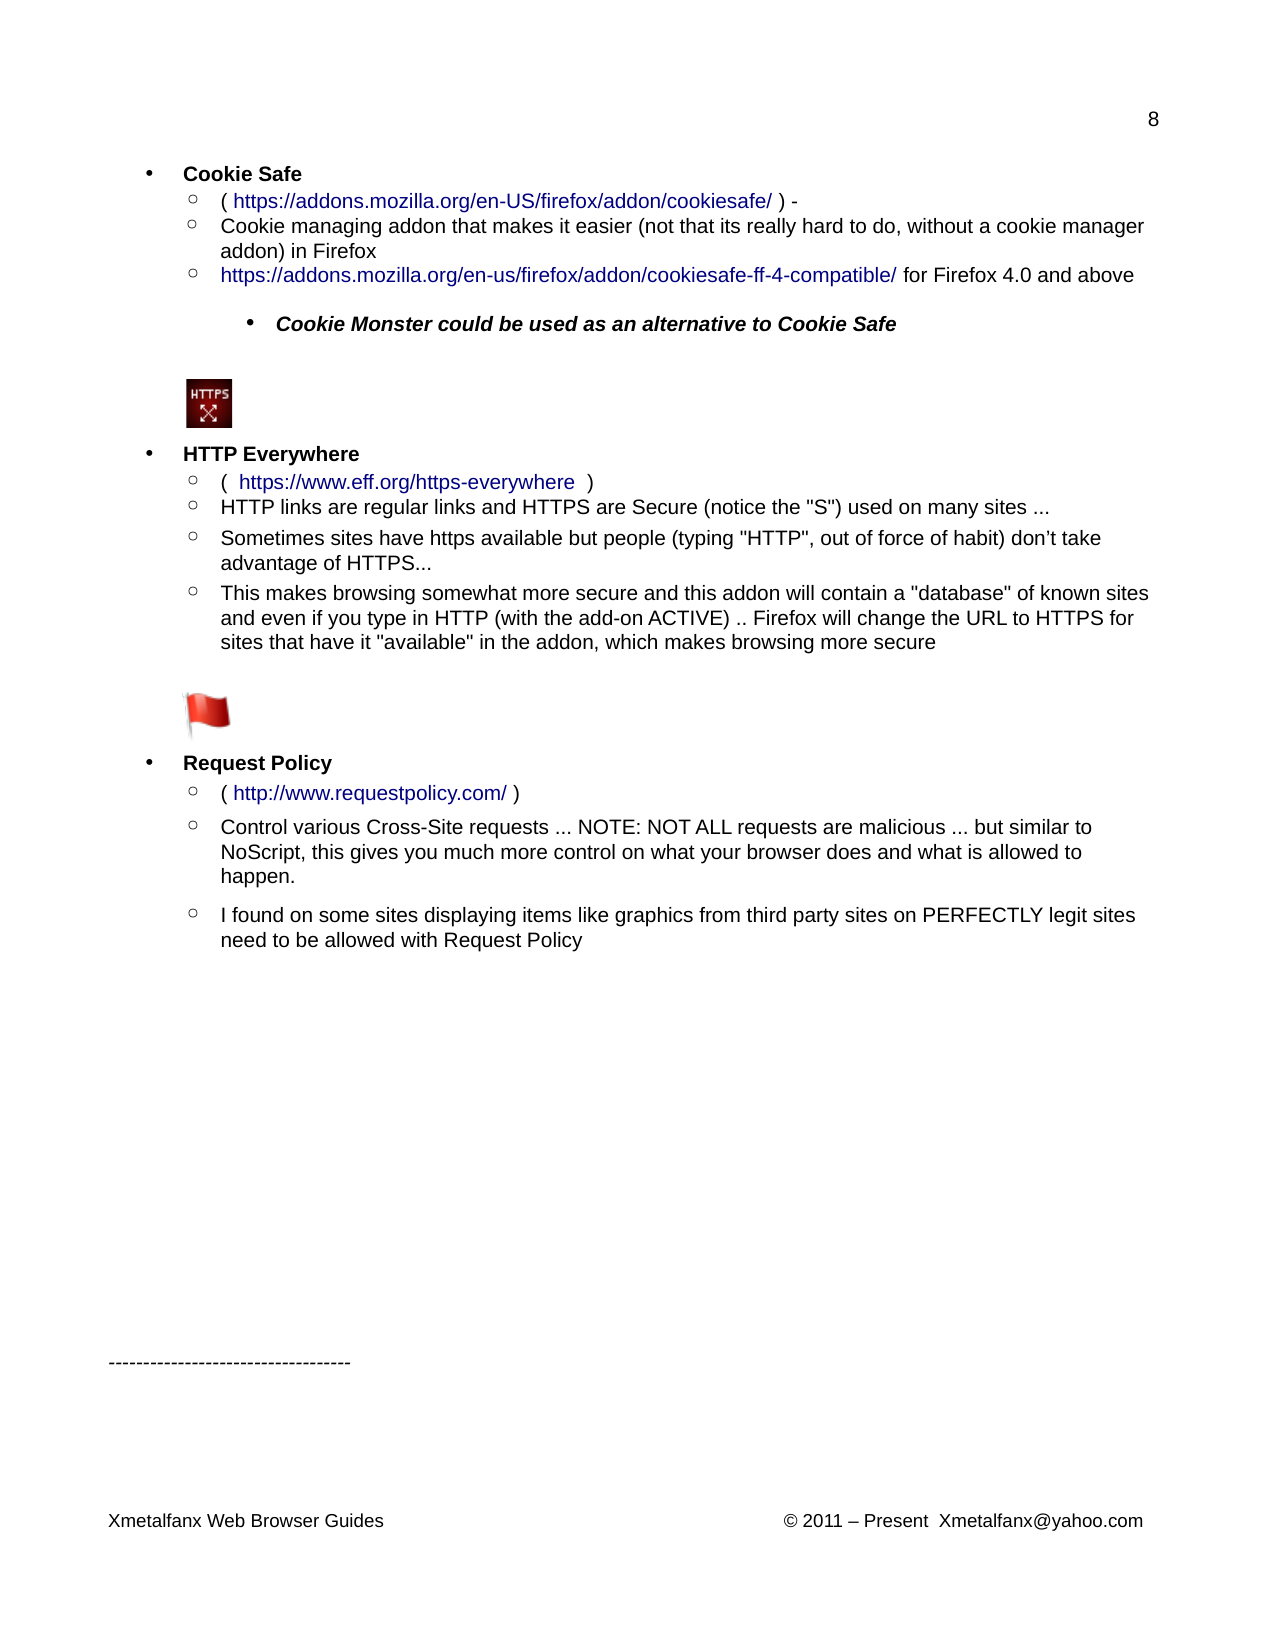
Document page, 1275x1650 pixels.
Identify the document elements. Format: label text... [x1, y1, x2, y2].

subtitle Request Policy [145, 751, 1159, 775]
text ----------------------------------- [108, 1350, 1159, 1374]
list This makes browsing somewhat more secure and this addon will contain a "database" of known sites and even if you type in HTTP (with the add-on ACTIVE) .. Firefox will change the URL to HTTPS for sites that have it "available" in the addon, which makes browsing more secure [183, 581, 1159, 654]
list https://addons.mozilla.org/en-us/firefox/addon/cookiesafe-ff-4-compatible/ for Firefox 4.0 and above [183, 263, 1159, 288]
list Sometimes sites have https available but people (typing "HTTP", out of force of habit) don’t take advantage of HTTPS... [183, 526, 1159, 575]
list ( https://addons.mozilla.org/en-US/firefox/addon/cookiesafe/ ) - [183, 189, 1159, 214]
list HTTP links are regular links and HTTPS are Secure (notice the "S") used on many sites ... [183, 495, 1159, 520]
picture [186, 379, 233, 428]
subtitle Cookie Safe [145, 160, 1159, 186]
picture [181, 692, 232, 743]
list ( http://www.requestpolicy.com/ ) [183, 781, 1159, 806]
list Control various Cross-Site requests ... NOTE: NOT ALL requests are malicious ... but similar to NoScript, this gives you much more control on what your browser does and what is allowed to happen. [183, 815, 1159, 888]
list Cookie Monster could be used as an alternative to Cookie Safe [246, 312, 1159, 337]
subtitle HTTP Everywhere [145, 442, 1159, 467]
list ( https://www.eff.org/https-everywhere ) [183, 470, 1159, 495]
list Cookie managing addon that makes it easier (not that its really hard to do, without a cookie manager addon) in Firefox [182, 214, 1159, 263]
list I found on some sites displaying items like graphics from third party sites on PERFECTLY legit sites need to be allowed with Request Policy [183, 903, 1159, 952]
